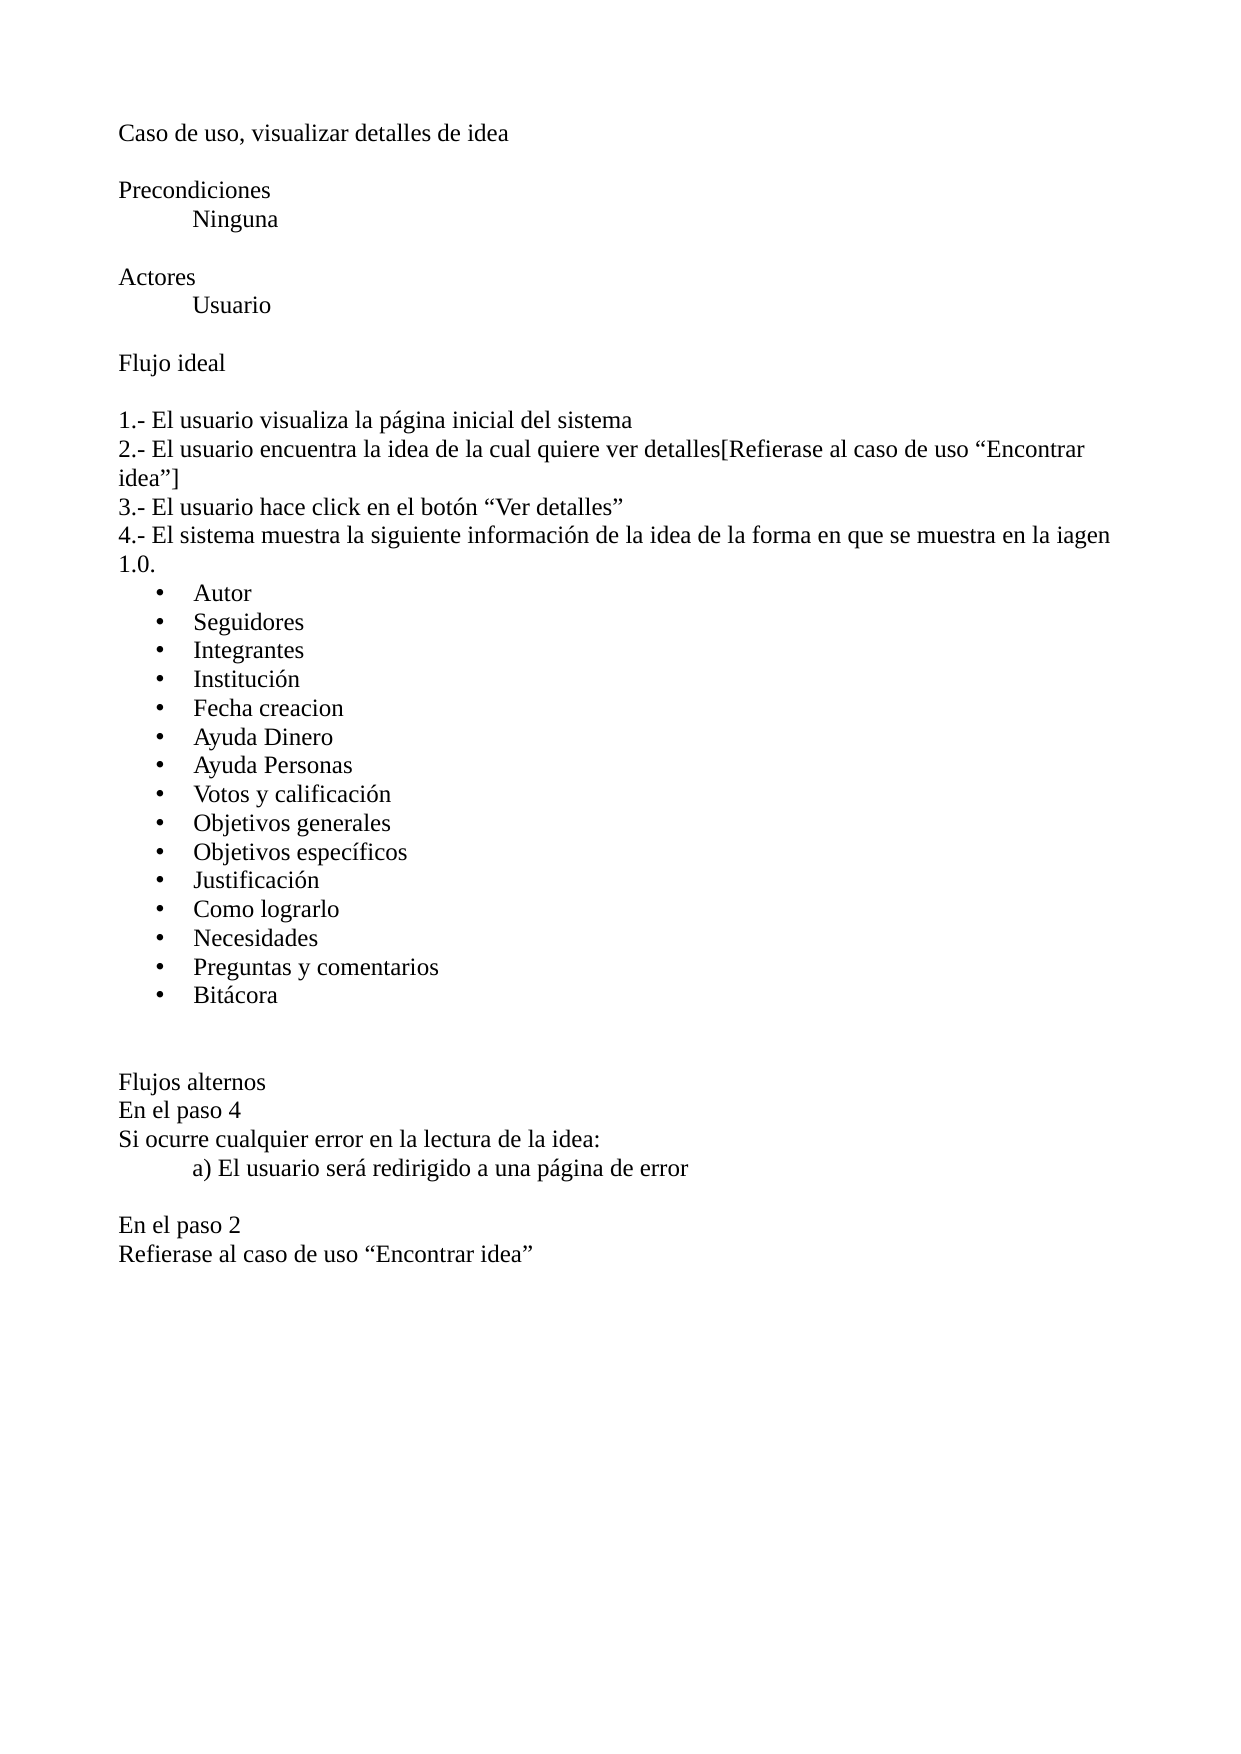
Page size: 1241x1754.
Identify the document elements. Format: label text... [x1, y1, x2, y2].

text Refierase al caso de uso “Encontrar idea” [118, 1239, 1122, 1268]
list Integrantes [156, 636, 1122, 664]
text Precondiciones [118, 176, 1122, 204]
text 2.- El usuario encuentra la idea de la cual quiere ver detalles[Refierase al caso de uso “Encontrar idea”] [118, 434, 1122, 492]
text Caso de uso, visualizar detalles de idea [118, 118, 1122, 147]
text 4.- El sistema muestra la siguiente información de la idea de la forma en que se muestra en la iagen 1.0. [118, 521, 1122, 578]
text 3.- El usuario hace click en el botón “Ver detalles” [118, 492, 1122, 521]
text Flujos alternos [118, 1067, 1122, 1096]
text En el paso 2 [118, 1211, 1122, 1239]
list Como lograrlo [156, 894, 1122, 923]
list Justificación [156, 866, 1122, 894]
list Ayuda Dinero [156, 722, 1122, 751]
list Necesidades [156, 923, 1122, 952]
list Preguntas y comentarios [156, 952, 1122, 981]
text En el paso 4 [118, 1096, 1122, 1124]
list Objetivos específicos [156, 837, 1122, 866]
text Ninguna [118, 204, 1122, 233]
text a) El usuario será redirigido a una página de error [118, 1153, 1122, 1182]
text Si ocurre cualquier error en la lectura de la idea: [118, 1124, 1122, 1153]
text Usuario [118, 291, 1122, 319]
list Votos y calificación [156, 779, 1122, 808]
list Autor [156, 578, 1122, 607]
list Fecha creacion [156, 693, 1122, 722]
list Ayuda Personas [156, 751, 1122, 779]
list Objetivos generales [156, 808, 1122, 837]
text 1.- El usuario visualiza la página inicial del sistema [118, 406, 1122, 434]
list Seguidores [156, 607, 1122, 636]
list Bitácora [156, 981, 1122, 1009]
text Flujo ideal [118, 348, 1122, 377]
list Institución [156, 664, 1122, 693]
text Actores [118, 262, 1122, 291]
